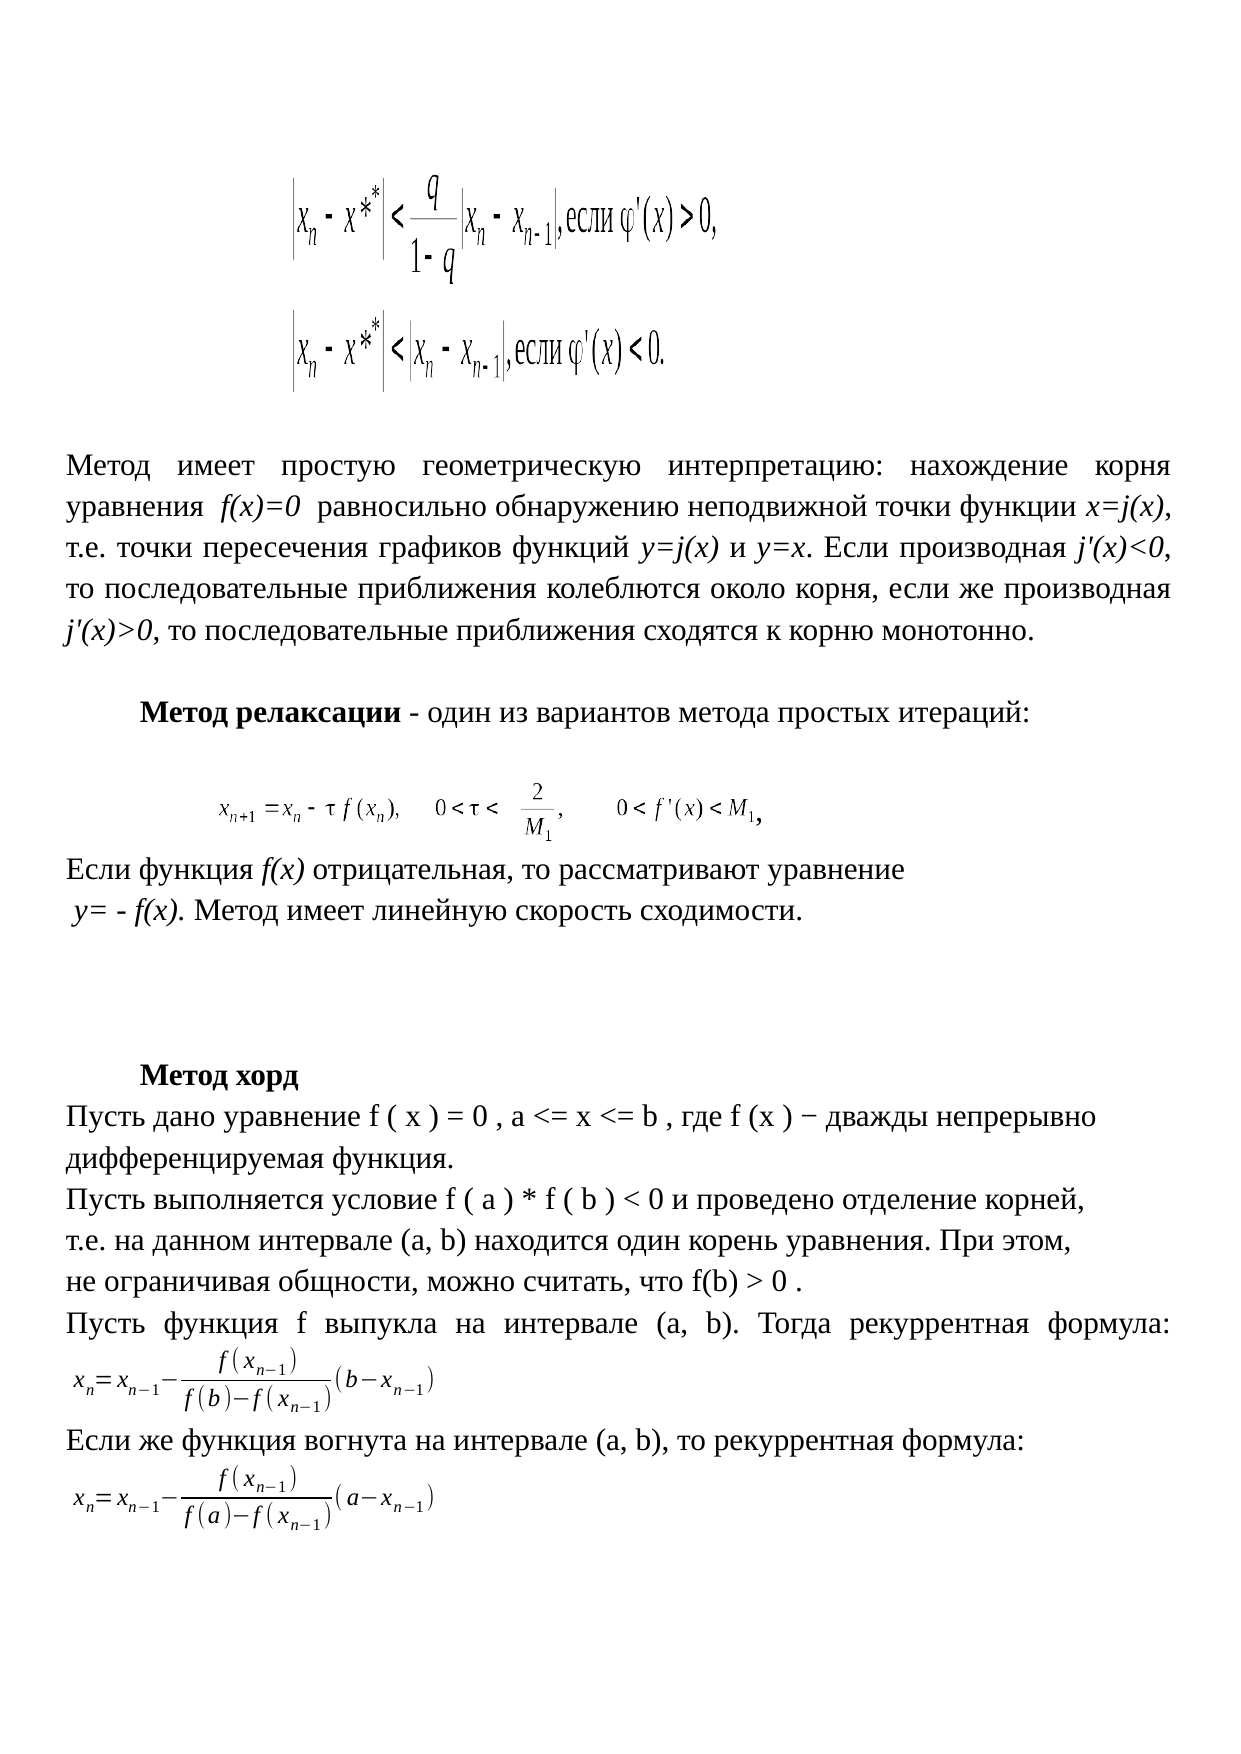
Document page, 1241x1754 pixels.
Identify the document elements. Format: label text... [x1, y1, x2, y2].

text Метод релаксации - один из вариантов метода простых итераций: [66, 693, 1172, 729]
text , [66, 776, 1172, 845]
text дифференцируемая функция. [66, 1139, 1172, 1175]
text Метод хорд [66, 1056, 1172, 1092]
text Пусть дано уравнение f ( x ) = 0 , a <= x <= b , где f (x ) − дважды непрерывно [66, 1098, 1172, 1134]
text не ограничивая общности, можно считать, что f(b) > 0 . [66, 1263, 1172, 1299]
text Метод имеет простую геометрическую интерпретацию: нахождение корня уравнения f(x)=0 равносильно обнаружению неподвижной точки функции x=j(x), т.е. точки пересечения графиков функций y=j(x) и y=x. Если производная j'(x)<0, то последовательные приближения колеблются около корня, если же производная j'(x)>0, то последовательные приближения сходятся к корню монотонно. [66, 446, 1172, 647]
text y= - f(x). Метод имеет линейную скорость сходимости. [66, 891, 1172, 927]
text т.е. на данном интервале (a, b) находится один корень уравнения. При этом, [66, 1221, 1172, 1257]
text Пусть функция f выпукла на интервале (a, b). Тогда рекуррентная формула: [66, 1304, 1172, 1416]
text Если же функция вогнута на интервале (a, b), то рекуррентная формула: [66, 1422, 1172, 1458]
text Пусть выполняется условие f ( a ) * f ( b ) < 0 и проведено отделение корней, [66, 1180, 1172, 1216]
text Если функция f(x) отрицательная, то рассматривают уравнение [66, 850, 1172, 886]
